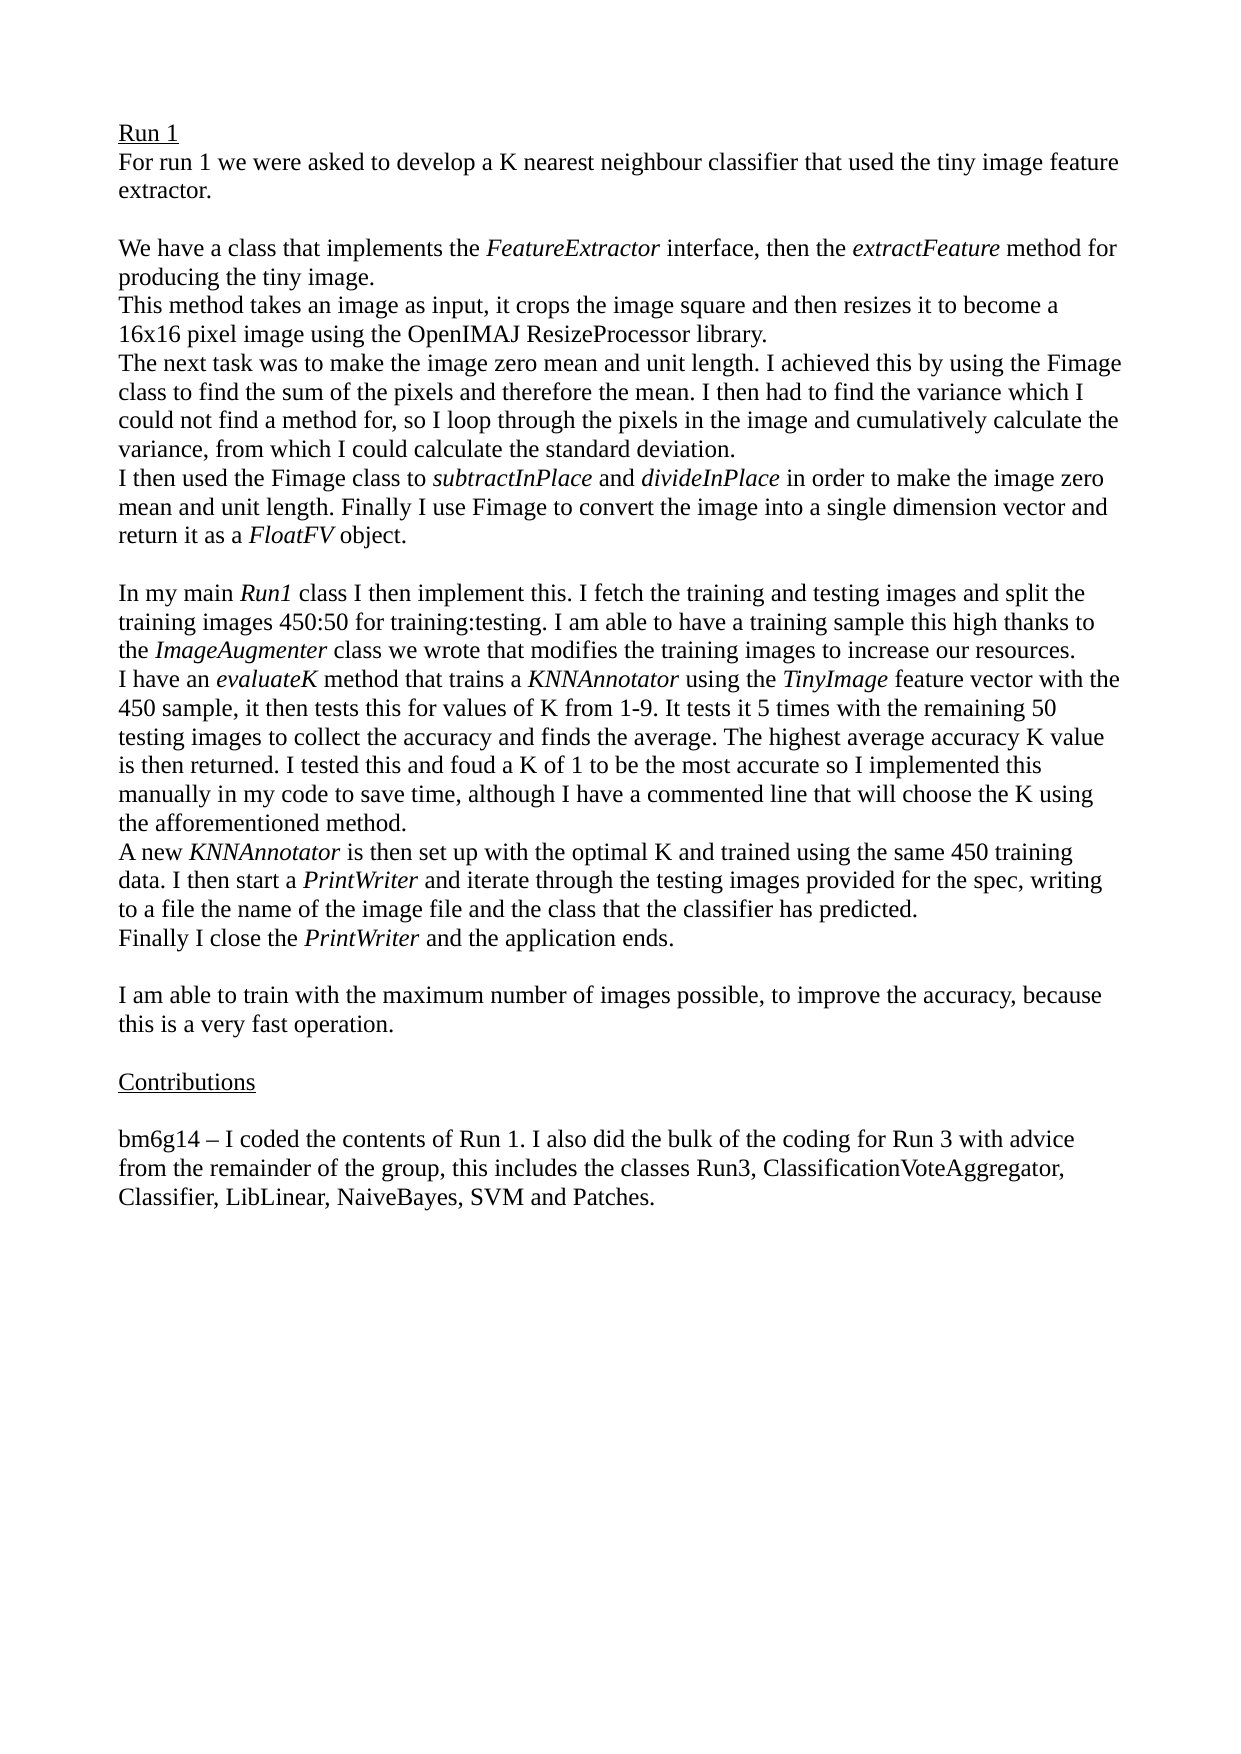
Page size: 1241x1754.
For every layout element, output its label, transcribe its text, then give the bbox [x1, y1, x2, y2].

text A new KNNAnnotator is then set up with the optimal K and trained using the same 450 training data. I then start a PrintWriter and iterate through the testing images provided for the spec, writing to a file the name of the image file and the class that the classifier has predicted. [118, 837, 1122, 923]
text We have a class that implements the FeatureExtractor interface, then the extractFeature method for producing the tiny image. [118, 233, 1122, 291]
text I have an evaluateK method that trains a KNNAnnotator using the TinyImage feature vector with the 450 sample, it then tests this for values of K from 1-9. It tests it 5 times with the remaining 50 testing images to collect the accuracy and finds the average. The highest average accuracy K value is then returned. I tested this and foud a K of 1 to be the most accurate so I implemented this manually in my code to save time, although I have a commented line that will choose the K using the afforementioned method. [118, 664, 1122, 837]
text The next task was to make the image zero mean and unit length. I achieved this by using the Fimage class to find the sum of the pixels and therefore the mean. I then had to find the variance which I could not find a method for, so I loop through the pixels in the image and cumulatively calculate the variance, from which I could calculate the standard deviation. [118, 348, 1122, 463]
text bm6g14 – I coded the contents of Run 1. I also did the bulk of the coding for Run 3 with advice from the remainder of the group, this includes the classes Run3, ClassificationVoteAggregator, Classifier, LibLinear, NaiveBayes, SVM and Patches. [118, 1124, 1122, 1211]
text Finally I close the PrintWriter and the application ends. [118, 923, 1122, 952]
text Run 1 [118, 118, 1122, 147]
text In my main Run1 class I then implement this. I fetch the training and testing images and split the training images 450:50 for training:testing. I am able to have a training sample this high thanks to the ImageAugmenter class we wrote that modifies the training images to increase our resources. [118, 578, 1122, 664]
text I then used the Fimage class to subtractInPlace and divideInPlace in order to make the image zero mean and unit length. Finally I use Fimage to convert the image into a single dimension vector and return it as a FloatFV object. [118, 463, 1122, 549]
text I am able to train with the maximum number of images possible, to improve the accuracy, because this is a very fast operation. [118, 981, 1122, 1038]
text This method takes an image as input, it crops the image square and then resizes it to become a 16x16 pixel image using the OpenIMAJ ResizeProcessor library. [118, 291, 1122, 348]
text Contributions [118, 1067, 1122, 1096]
text For run 1 we were asked to develop a K nearest neighbour classifier that used the tiny image feature extractor. [118, 147, 1122, 204]
